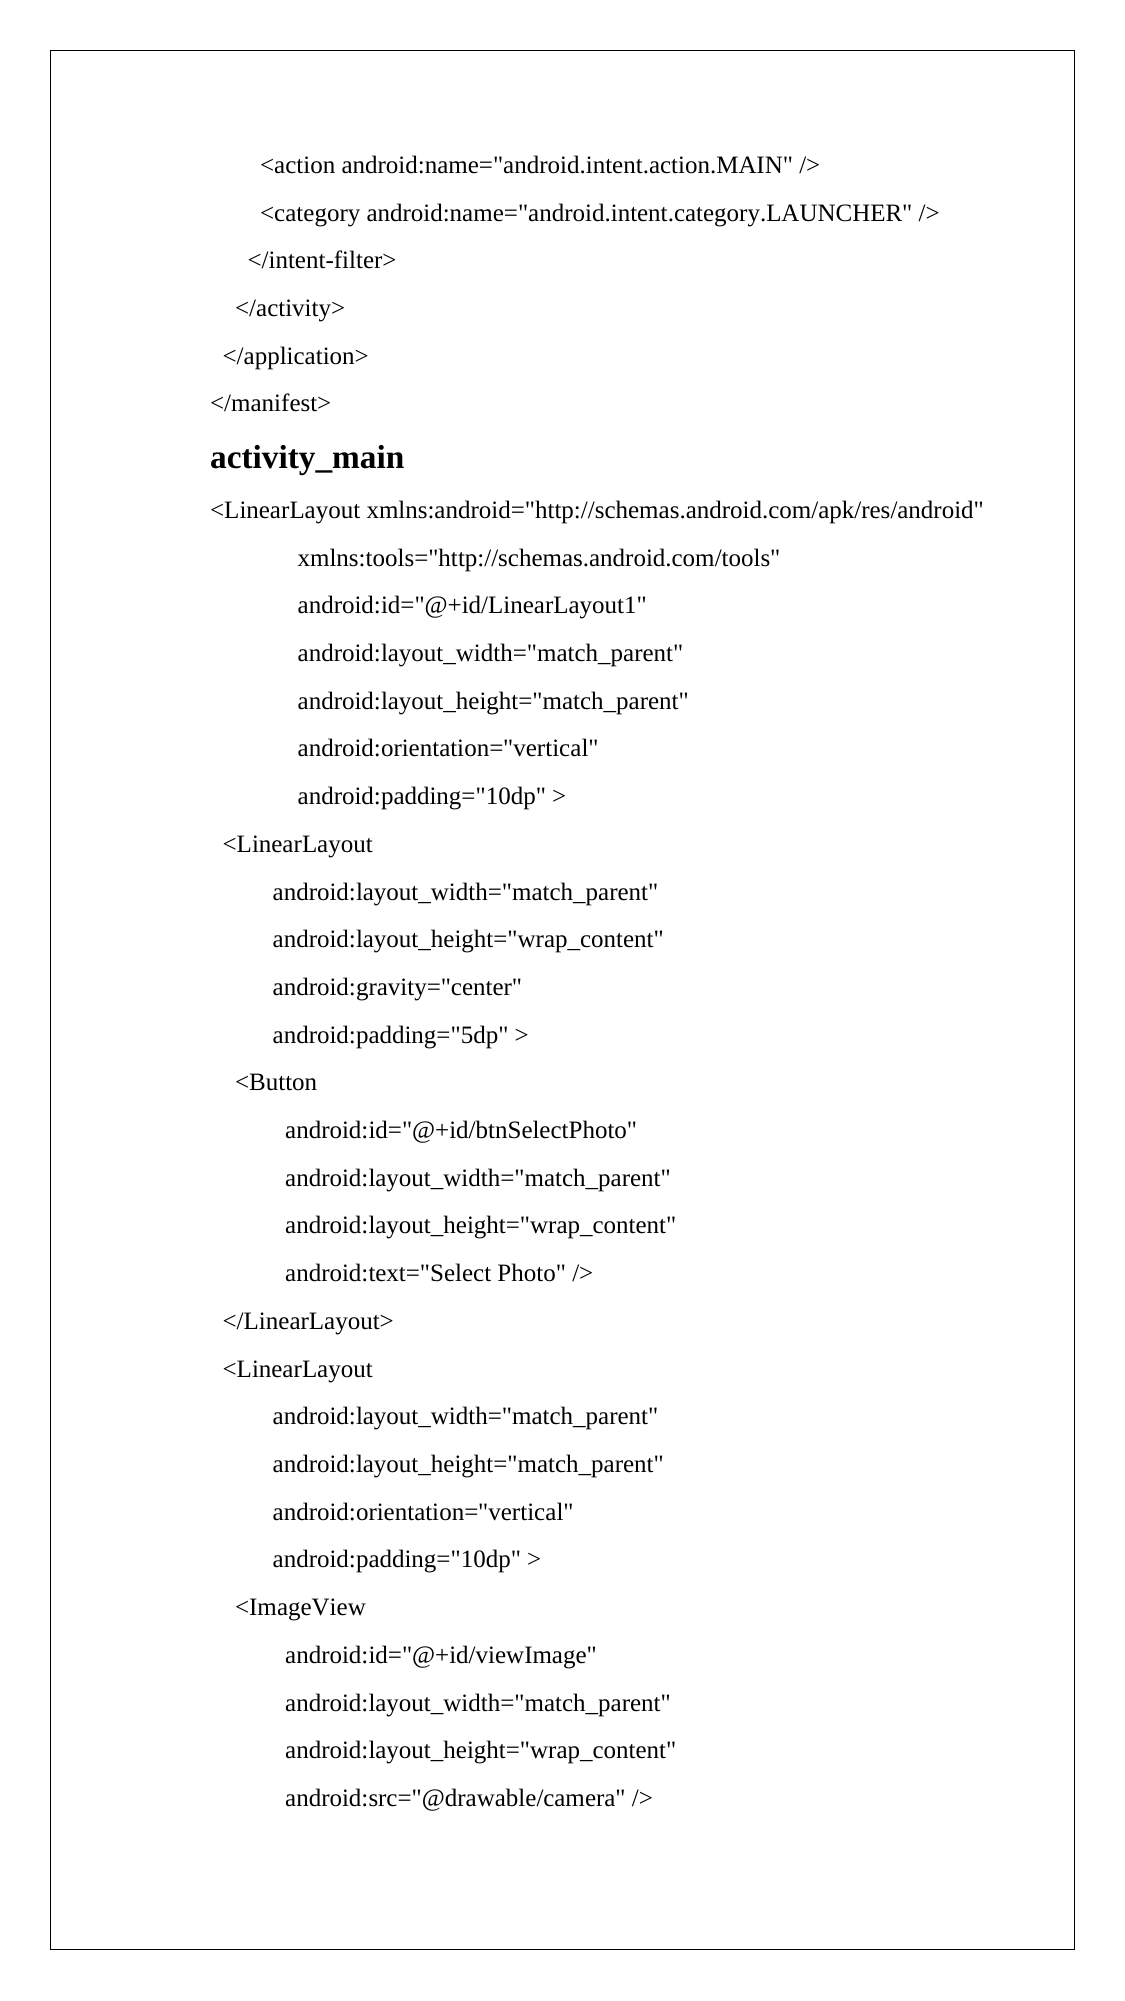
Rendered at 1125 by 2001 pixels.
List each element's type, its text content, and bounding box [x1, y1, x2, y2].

text <Button [210, 1067, 1020, 1096]
text xmlns:tools="http://schemas.android.com/tools" [210, 543, 1020, 571]
text android:layout_height="wrap_content" [210, 1735, 1020, 1764]
text android:id="@+id/btnSelectPhoto" [210, 1115, 1020, 1144]
text <ImageView [210, 1592, 1020, 1621]
text </manifest> [210, 388, 1020, 417]
text android:orientation="vertical" [210, 1497, 1020, 1526]
text android:orientation="vertical" [210, 733, 1020, 762]
text </LinearLayout> [210, 1306, 1020, 1335]
text android:layout_width="match_parent" [210, 1163, 1020, 1192]
text <LinearLayout xmlns:android="http://schemas.android.com/apk/res/android" [210, 495, 1020, 524]
text android:padding="10dp" > [210, 781, 1020, 810]
text <LinearLayout [210, 829, 1020, 858]
text activity_main [210, 437, 1020, 475]
text android:layout_height="wrap_content" [210, 1211, 1020, 1239]
text android:gravity="center" [210, 972, 1020, 1001]
text android:src="@drawable/camera" /> [210, 1783, 1020, 1812]
text android:id="@+id/viewImage" [210, 1640, 1020, 1669]
text </activity> [210, 293, 1020, 322]
text android:layout_width="match_parent" [210, 877, 1020, 905]
text <LinearLayout [210, 1354, 1020, 1382]
text android:layout_width="match_parent" [210, 1688, 1020, 1716]
text android:padding="5dp" > [210, 1020, 1020, 1048]
text </application> [210, 341, 1020, 369]
text <category android:name="android.intent.category.LAUNCHER" /> [210, 198, 1020, 226]
text android:id="@+id/LinearLayout1" [210, 590, 1020, 619]
text android:layout_height="match_parent" [210, 1449, 1020, 1478]
text android:padding="10dp" > [210, 1544, 1020, 1573]
text </intent-filter> [210, 245, 1020, 274]
text <action android:name="android.intent.action.MAIN" /> [210, 150, 1020, 179]
text android:layout_height="wrap_content" [210, 924, 1020, 953]
text android:layout_width="match_parent" [210, 638, 1020, 667]
text android:layout_height="match_parent" [210, 686, 1020, 714]
text android:layout_width="match_parent" [210, 1401, 1020, 1430]
text android:text="Select Photo" /> [210, 1258, 1020, 1287]
